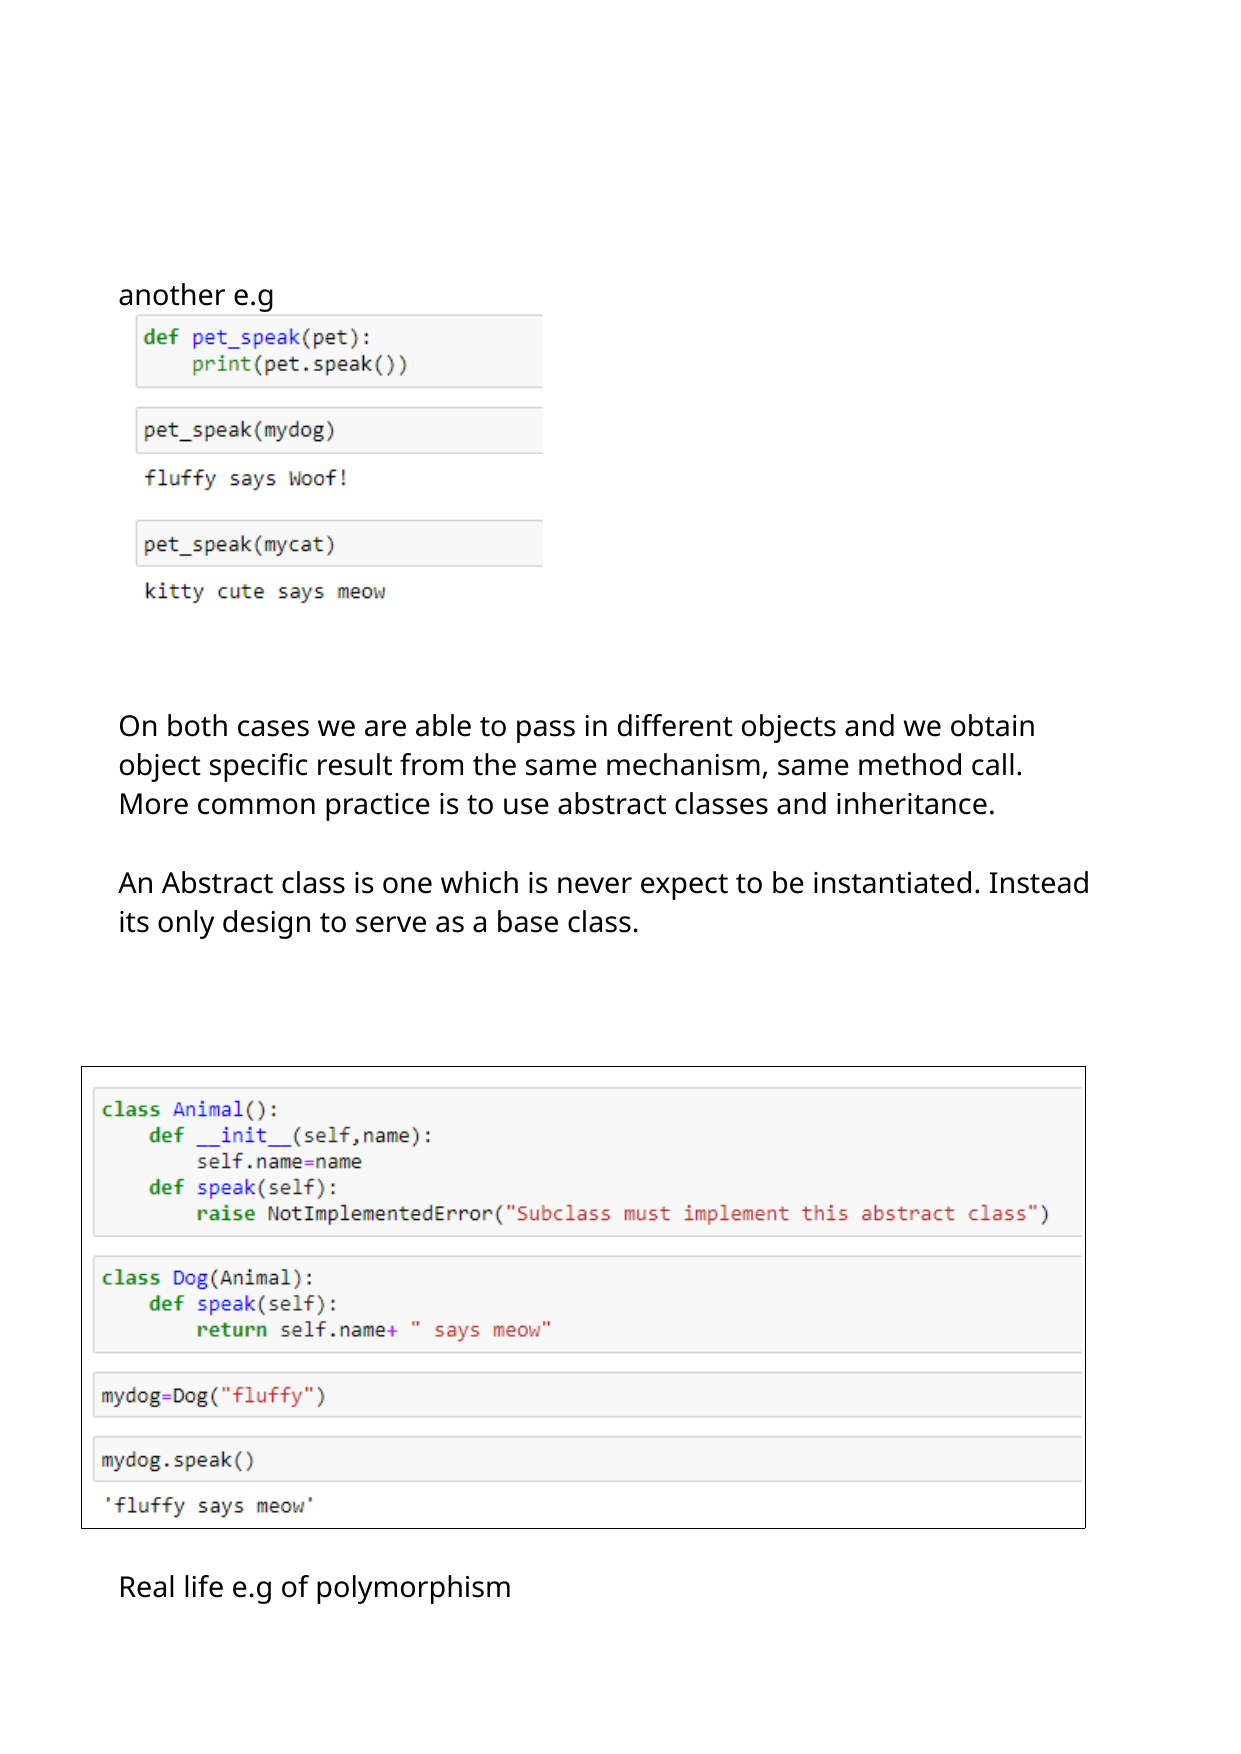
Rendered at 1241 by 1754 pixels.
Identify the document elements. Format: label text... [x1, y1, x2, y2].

text On both cases we are able to pass in different objects and we obtain object specific result from the same mechanism, same method call. [118, 706, 1122, 784]
text Real life e.g of polymorphism [118, 1567, 1122, 1606]
text More common practice is to use abstract classes and inheritance. [118, 784, 1122, 823]
picture [125, 313, 543, 611]
text An Abstract class is one which is never expect to be instantiated. Instead its only design to serve as a base class. [118, 862, 1122, 941]
text another e.g [118, 275, 1122, 314]
picture [84, 1069, 1083, 1525]
